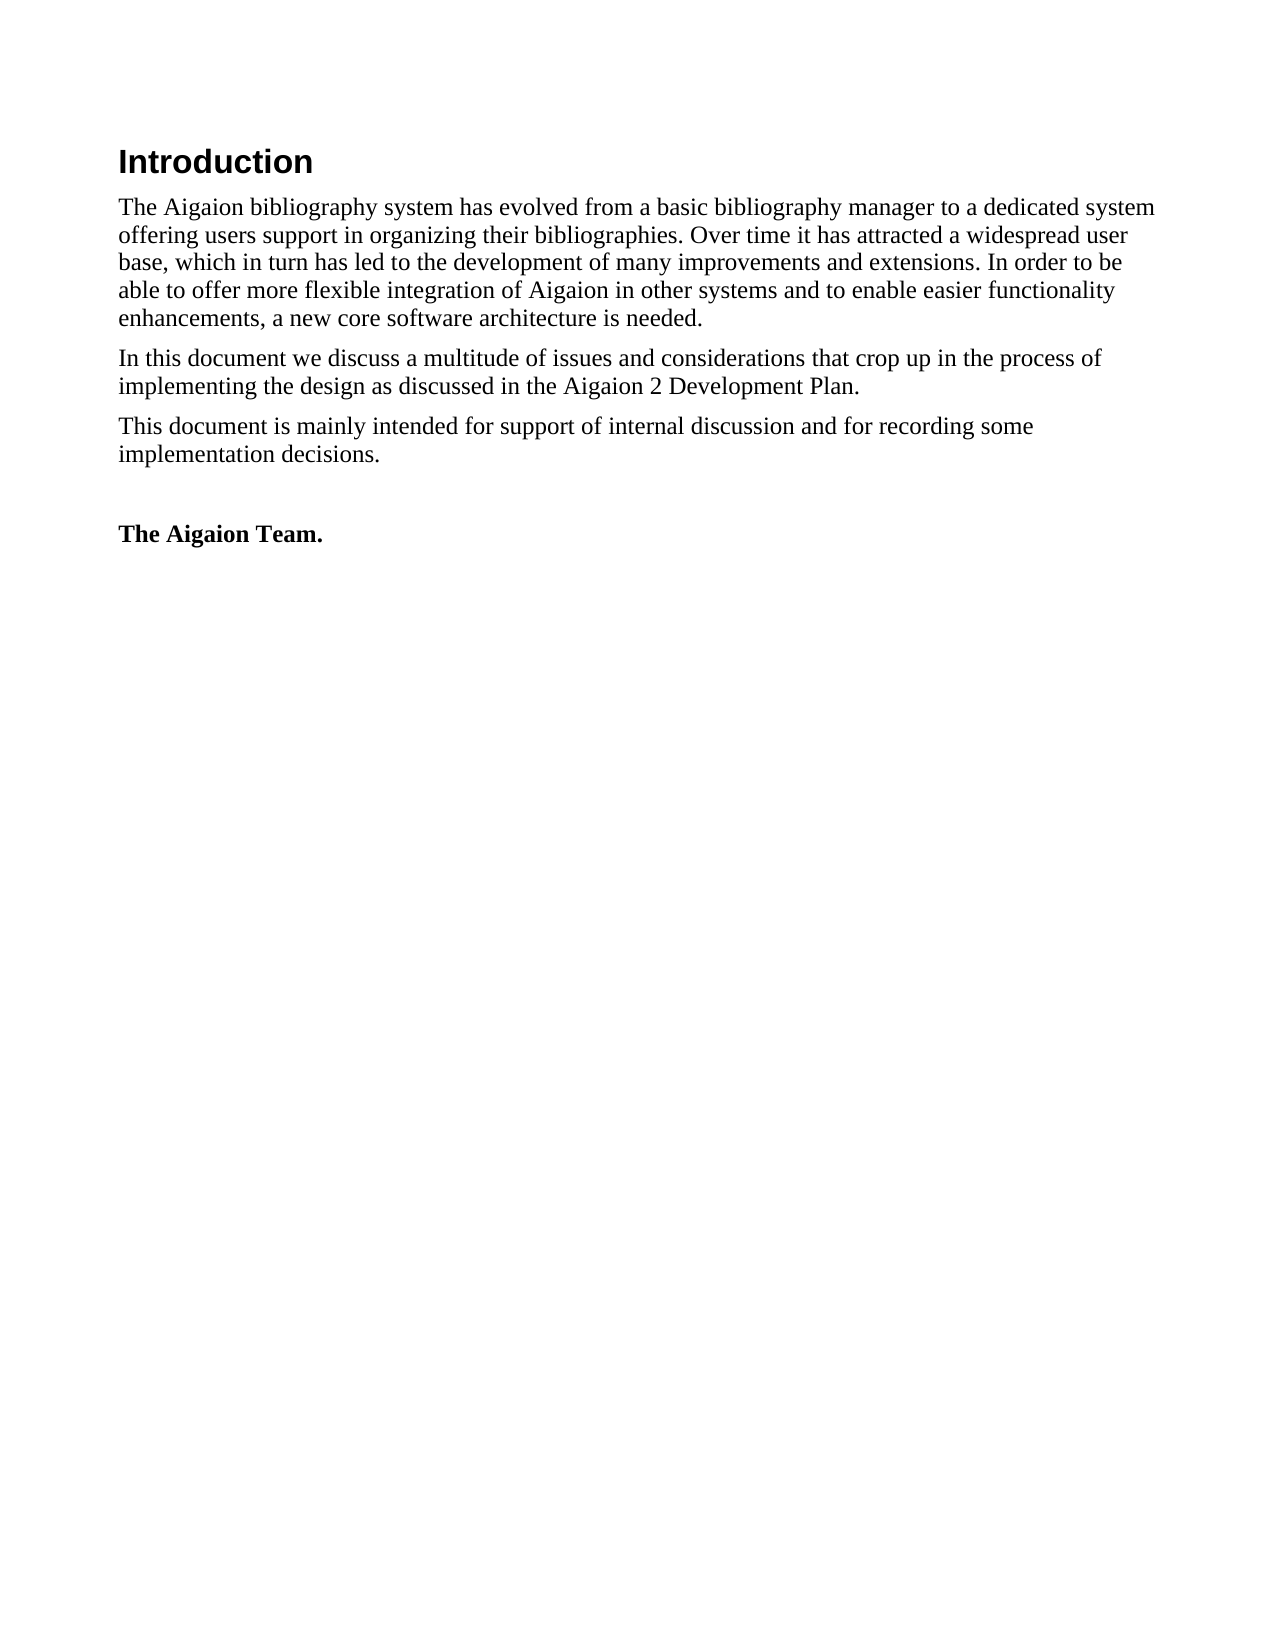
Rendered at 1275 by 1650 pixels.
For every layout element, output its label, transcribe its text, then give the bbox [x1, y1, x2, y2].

text This document is mainly intended for support of internal discussion and for recording some implementation decisions. [118, 412, 1157, 467]
text In this document we discuss a multitude of issues and considerations that crop up in the process of implementing the design as discussed in the Aigaion 2 Development Plan. [118, 344, 1157, 399]
text The Aigaion bibliography system has evolved from a basic bibliography manager to a dedicated system offering users support in organizing their bibliographies. Over time it has attracted a widespread user base, which in turn has led to the development of many improvements and extensions. In order to be able to offer more flexible integration of Aigaion in other systems and to enable easier functionality enhancements, a new core software architecture is needed. [118, 193, 1157, 332]
text The Aigaion Team. [118, 520, 1157, 548]
subtitle Introduction [118, 143, 1157, 181]
